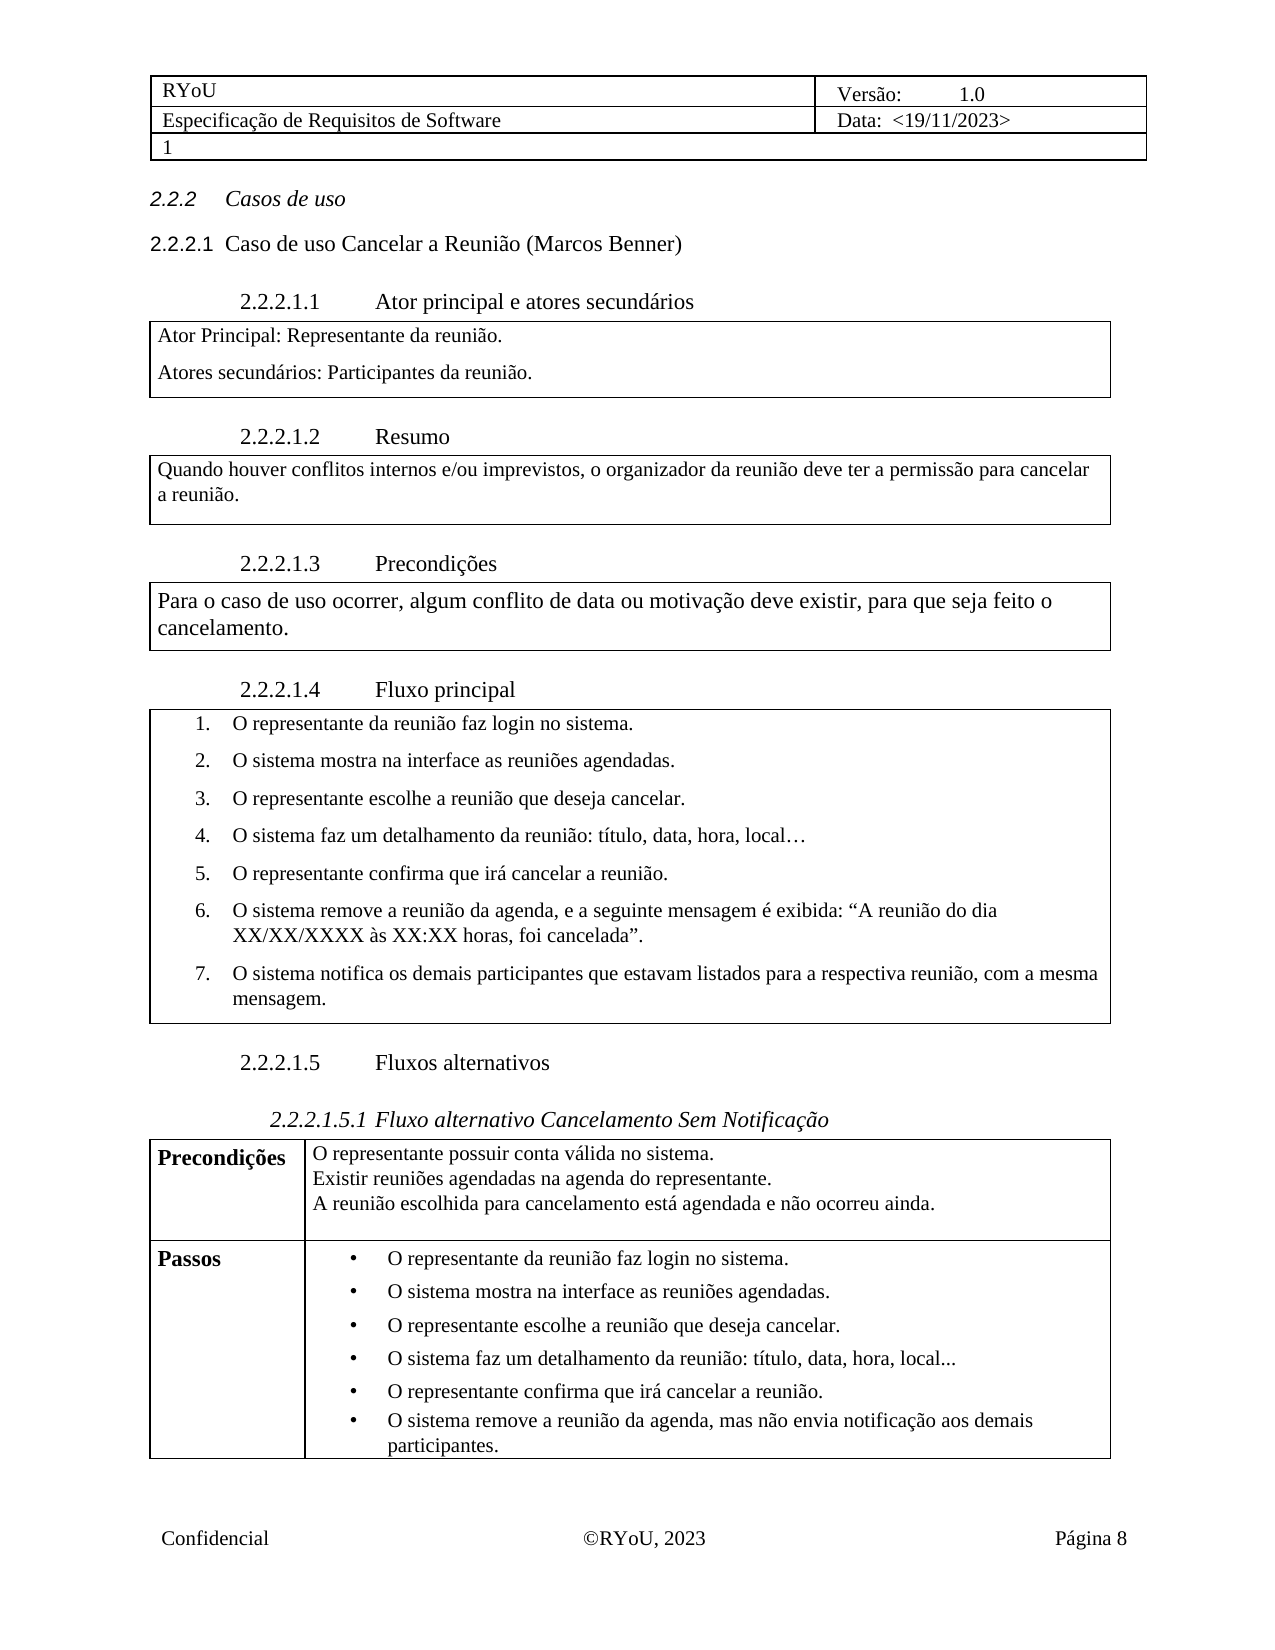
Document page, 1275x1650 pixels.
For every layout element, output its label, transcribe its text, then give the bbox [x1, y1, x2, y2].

subtitle Precondições [240, 549, 1125, 576]
table_header Precondições [151, 1140, 304, 1240]
table_header O representante da reunião faz login no sistema. O sistema mostra na interface as reuniões agendadas. O representante escolhe a reunião que deseja cancelar. O sistema faz um detalhamento da reunião: título, data, hora, local… O representante confirma que irá cancelar a reunião. O sistema remove a reunião da agenda, e a seguinte mensagem é exibida: “A reunião do dia XX/XX/XXXX às XX:XX horas, foi cancelada”. O sistema notifica os demais participantes que estavam listados para a respectiva reunião, com a mesma mensagem. [151, 710, 1110, 1022]
subtitle Fluxos alternativos [240, 1048, 1125, 1075]
subtitle Casos de uso [150, 185, 1125, 212]
subtitle Resumo [240, 423, 1125, 449]
table_cell O representante da reunião faz login no sistema. O sistema mostra na interface as reuniões agendadas. O representante escolhe a reunião que deseja cancelar. O sistema faz um detalhamento da reunião: título, data, hora, local... O representante confirma que irá cancelar a reunião. O sistema remove a reunião da agenda, mas não envia notificação aos demais participantes. [306, 1241, 1110, 1457]
table_header Quando houver conflitos internos e/ou imprevistos, o organizador da reunião deve ter a permissão para cancelar a reunião. [151, 456, 1110, 523]
table_header Ator Principal: Representante da reunião. Atores secundários: Participantes da reunião. [151, 322, 1110, 397]
subtitle Ator principal e atores secundários [240, 288, 1125, 314]
subtitle Fluxo alternativo Cancelamento Sem Notificação [270, 1106, 1125, 1132]
subtitle Fluxo principal [240, 676, 1125, 703]
table_header Para o caso de uso ocorrer, algum conflito de data ou motivação deve existir, para que seja feito o cancelamento. [151, 583, 1110, 650]
table_cell Passos [151, 1241, 304, 1457]
subtitle Caso de uso Cancelar a Reunião (Marcos Benner) [150, 231, 1125, 257]
table_header O representante possuir conta válida no sistema. Existir reuniões agendadas na agenda do representante. A reunião escolhida para cancelamento está agendada e não ocorreu ainda. [306, 1140, 1110, 1240]
